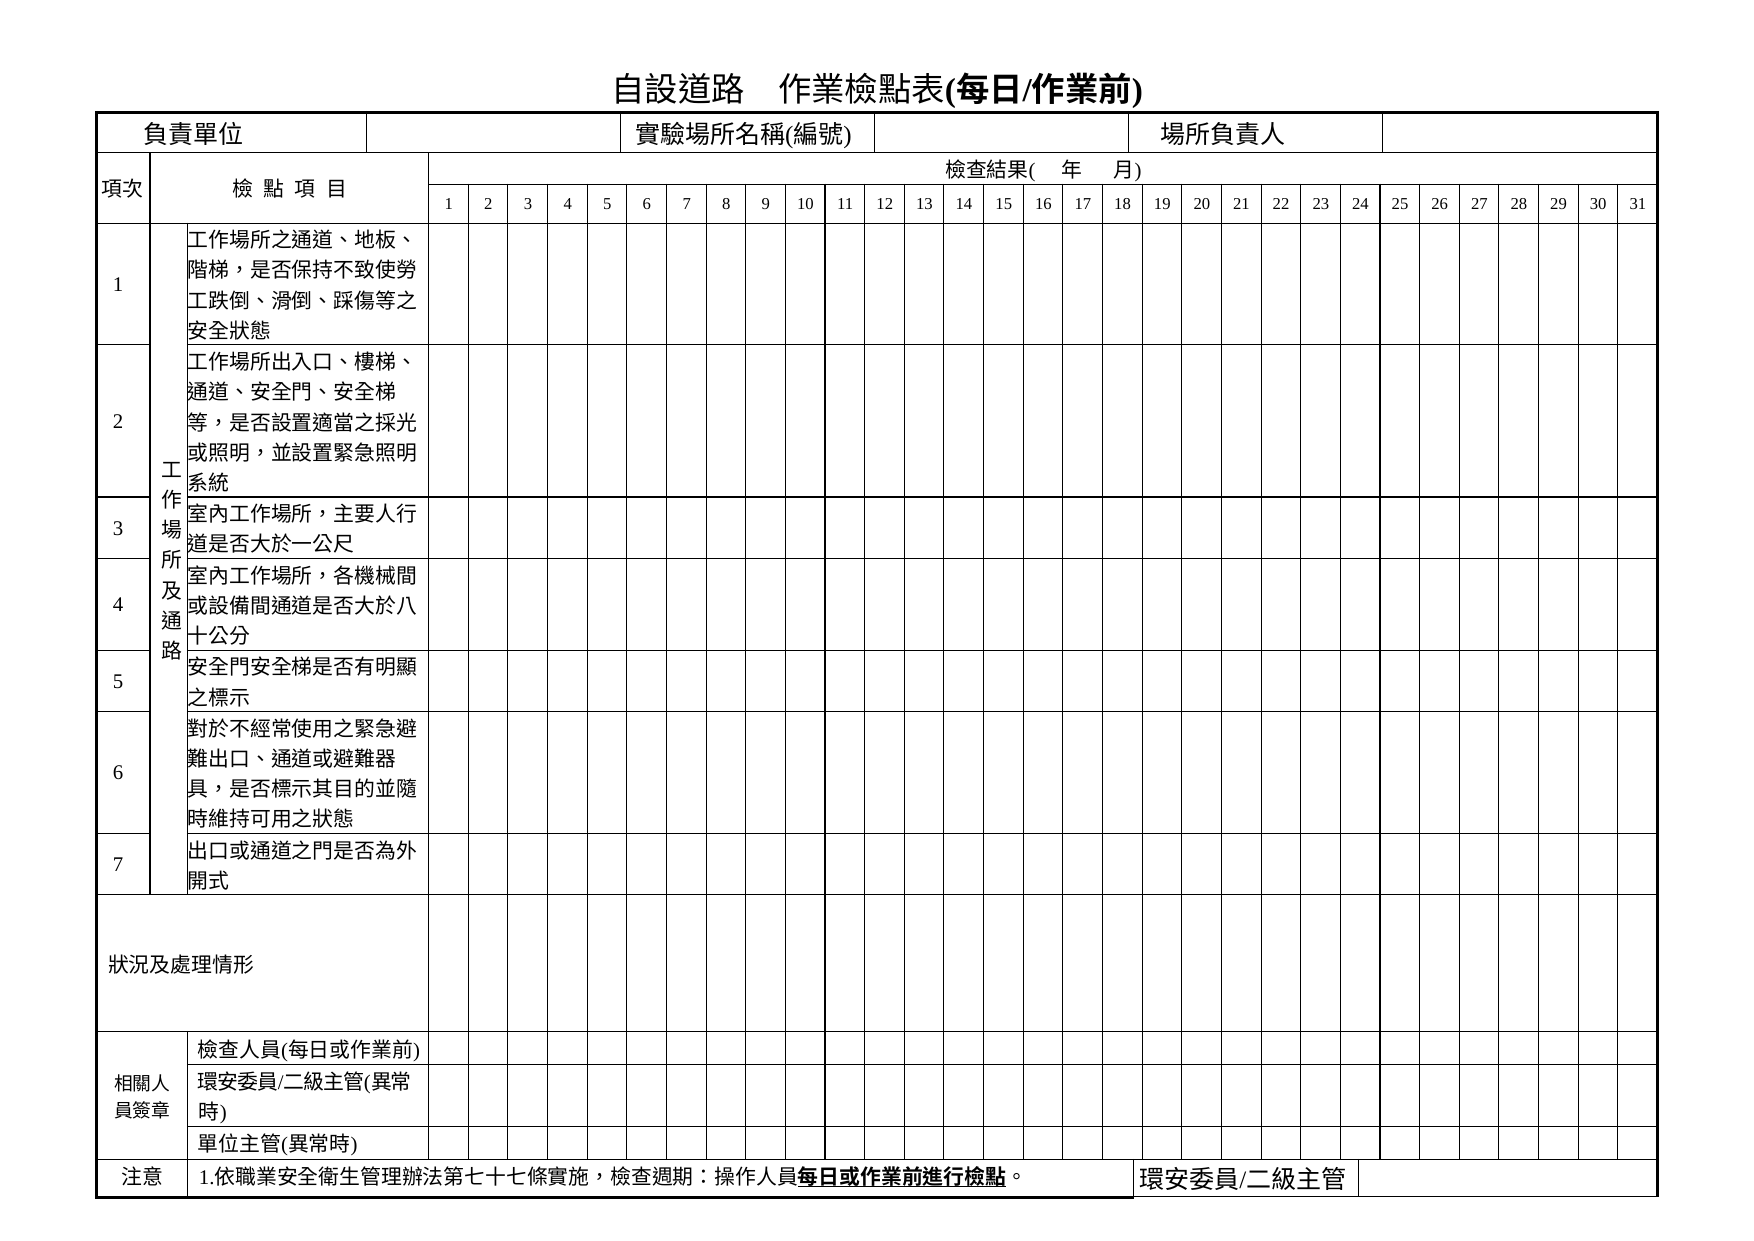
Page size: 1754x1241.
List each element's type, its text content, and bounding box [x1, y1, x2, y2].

table_cell [905, 224, 943, 344]
table_cell [1222, 224, 1261, 344]
table_cell 環安委員/二級主管 [1134, 1160, 1358, 1196]
table_cell [469, 895, 507, 1031]
table_cell [786, 834, 824, 894]
table_cell [1420, 1127, 1459, 1159]
table_cell 14 [944, 185, 983, 222]
table_header [1383, 114, 1656, 152]
table_cell 27 [1460, 185, 1498, 222]
table_cell [1341, 345, 1379, 496]
table_cell [1579, 712, 1617, 833]
table_cell [1222, 712, 1261, 833]
table_cell [1262, 345, 1300, 496]
table_cell 6 [98, 712, 149, 833]
table_cell 25 [1381, 185, 1419, 222]
table_cell 檢查人員(每日或作業前) [188, 1032, 428, 1064]
table_header 負責單位 [98, 114, 366, 152]
table_cell [429, 834, 468, 894]
table_cell [429, 1032, 468, 1064]
table_cell [1063, 1065, 1102, 1126]
table_cell [1301, 224, 1340, 344]
table_cell [1341, 1127, 1379, 1159]
table_cell [588, 895, 626, 1031]
table_cell [1499, 345, 1538, 496]
table_cell [1103, 1032, 1142, 1064]
table_cell [746, 1032, 785, 1064]
table_cell [1499, 1065, 1538, 1126]
table_cell [667, 1065, 706, 1126]
table_cell [786, 498, 824, 558]
table_cell [1420, 834, 1459, 894]
table_cell [1420, 712, 1459, 833]
table_cell [746, 834, 785, 894]
table_cell [1222, 1127, 1261, 1159]
table_cell [548, 224, 587, 344]
table_cell 注意 [98, 1160, 187, 1196]
table_cell [508, 651, 547, 711]
table_cell [1301, 834, 1340, 894]
table_cell [1359, 1160, 1656, 1196]
table_cell [1460, 1032, 1498, 1064]
table_cell [1539, 712, 1578, 833]
table_cell 3 [508, 185, 547, 222]
table_cell [1618, 651, 1656, 711]
table_cell [1579, 1032, 1617, 1064]
table_cell [826, 224, 864, 344]
table_cell [1063, 559, 1102, 649]
table_cell [627, 559, 666, 649]
table_cell [429, 498, 468, 558]
table_cell [1024, 559, 1062, 649]
table_cell [707, 498, 745, 558]
table_cell [707, 1127, 745, 1159]
table_cell [1539, 1065, 1578, 1126]
table_cell [1381, 1032, 1419, 1064]
table_cell [746, 224, 785, 344]
table_cell [1460, 895, 1498, 1031]
table_cell 項次 [98, 153, 149, 222]
table_cell [1618, 559, 1656, 649]
table_cell [746, 712, 785, 833]
table_cell [746, 345, 785, 496]
table_cell [1103, 712, 1142, 833]
table_cell [588, 224, 626, 344]
table_cell [508, 1127, 547, 1159]
table_cell [1579, 224, 1617, 344]
table_cell [944, 834, 983, 894]
table_cell [1182, 498, 1221, 558]
table_cell [826, 1127, 864, 1159]
table_cell [1341, 895, 1379, 1031]
table_cell [1063, 224, 1102, 344]
table_cell [627, 895, 666, 1031]
table_cell [1618, 345, 1656, 496]
table_cell [746, 651, 785, 711]
table_cell [1539, 651, 1578, 711]
table_cell [1262, 1065, 1300, 1126]
table_cell [1618, 1127, 1656, 1159]
table_cell [627, 345, 666, 496]
table_cell [786, 1032, 824, 1064]
table_cell [1301, 345, 1340, 496]
table_cell [627, 498, 666, 558]
table_cell [905, 1065, 943, 1126]
table_cell [508, 712, 547, 833]
table_cell [1341, 651, 1379, 711]
table_cell 28 [1499, 185, 1538, 222]
table_cell [1618, 1032, 1656, 1064]
table_cell [1341, 834, 1379, 894]
table_cell [786, 559, 824, 649]
table_cell [1182, 559, 1221, 649]
table_cell [1262, 895, 1300, 1031]
table_cell [1262, 651, 1300, 711]
table_cell [786, 712, 824, 833]
table_header 實驗場所名稱(編號) [621, 114, 874, 152]
table_cell [508, 224, 547, 344]
table_cell [944, 895, 983, 1031]
table_cell [1539, 498, 1578, 558]
table_cell [469, 1127, 507, 1159]
table_cell [1063, 1127, 1102, 1159]
table_cell [944, 224, 983, 344]
table_cell [1024, 895, 1062, 1031]
table_cell 24 [1341, 185, 1379, 222]
table_cell [588, 1032, 626, 1064]
table_cell [707, 345, 745, 496]
table_cell [667, 1127, 706, 1159]
table_cell [746, 895, 785, 1031]
table_cell [1024, 834, 1062, 894]
table_cell [588, 651, 626, 711]
table_cell [1063, 1032, 1102, 1064]
table_cell [469, 1065, 507, 1126]
table_cell [865, 651, 904, 711]
table_cell [905, 498, 943, 558]
table_cell 室內工作場所，主要人行道是否大於一公尺 [188, 498, 428, 558]
table_cell 5 [588, 185, 626, 222]
table_cell 室內工作場所，各機械間或設備間通道是否大於八十公分 [188, 559, 428, 649]
table_cell [429, 1065, 468, 1126]
table_cell [865, 895, 904, 1031]
table_cell [1539, 895, 1578, 1031]
table_cell [1063, 895, 1102, 1031]
table_cell [1301, 895, 1340, 1031]
table_cell [1618, 224, 1656, 344]
table_cell [707, 834, 745, 894]
table_cell [1539, 834, 1578, 894]
table_cell [1579, 498, 1617, 558]
table_cell 工作場所及通路 [151, 224, 187, 894]
table_cell [1381, 1127, 1419, 1159]
table_cell [429, 1127, 468, 1159]
table_cell [1499, 834, 1538, 894]
table_cell [1539, 559, 1578, 649]
table_cell [1579, 1127, 1617, 1159]
table_cell [984, 895, 1023, 1031]
table_cell 1.依職業安全衛生管理辦法第七十七條實施，檢查週期：操作人員每日或作業前進行檢點。 [188, 1160, 1133, 1196]
table_cell [1301, 559, 1340, 649]
table_cell [1618, 1065, 1656, 1126]
table_cell [984, 651, 1023, 711]
table_cell [429, 712, 468, 833]
table_cell [1222, 345, 1261, 496]
table_cell [1381, 651, 1419, 711]
table_cell [1024, 651, 1062, 711]
table_cell [1103, 498, 1142, 558]
table_cell [1143, 712, 1181, 833]
table_cell [1301, 712, 1340, 833]
table_cell [707, 651, 745, 711]
table_cell 19 [1143, 185, 1181, 222]
table_cell [469, 712, 507, 833]
table_cell 21 [1222, 185, 1261, 222]
table_cell [548, 559, 587, 649]
table_cell [1460, 345, 1498, 496]
table_cell [786, 895, 824, 1031]
table_cell [1460, 1065, 1498, 1126]
table_cell 17 [1063, 185, 1102, 222]
table_cell [1460, 651, 1498, 711]
table_cell [1301, 1032, 1340, 1064]
table_cell 工作場所之通道、地板、階梯，是否保持不致使勞工跌倒、滑倒、踩傷等之安全狀態 [188, 224, 428, 344]
table_cell 13 [905, 185, 943, 222]
table_cell [667, 345, 706, 496]
table_cell 1 [98, 224, 149, 344]
table_cell [707, 1032, 745, 1064]
table_cell [1182, 345, 1221, 496]
table_cell [1262, 1127, 1300, 1159]
table_cell [1063, 651, 1102, 711]
table_cell 1 [429, 185, 468, 222]
table_cell [984, 834, 1023, 894]
table_cell [944, 559, 983, 649]
table_cell [984, 1127, 1023, 1159]
table_cell [548, 1032, 587, 1064]
table_cell [1499, 224, 1538, 344]
table_cell 11 [826, 185, 864, 222]
table_cell [1262, 559, 1300, 649]
table_cell [1579, 895, 1617, 1031]
table_cell 4 [98, 559, 149, 649]
table_cell [1222, 559, 1261, 649]
table_cell [1103, 895, 1142, 1031]
table_cell [826, 651, 864, 711]
table_cell [1420, 498, 1459, 558]
table_cell [469, 651, 507, 711]
table_cell [548, 834, 587, 894]
table_cell [1579, 651, 1617, 711]
table_cell 工作場所出入口、樓梯、通道、安全門、安全梯等，是否設置適當之採光或照明，並設置緊急照明系統 [188, 345, 428, 496]
table_cell [786, 345, 824, 496]
table_cell [944, 1032, 983, 1064]
table_cell [1460, 834, 1498, 894]
table_cell [1262, 1032, 1300, 1064]
table_cell [1301, 651, 1340, 711]
table_cell [429, 895, 468, 1031]
table_cell 環安委員/二級主管(異常時) [188, 1065, 428, 1126]
table_cell [1182, 224, 1221, 344]
table_cell [1222, 834, 1261, 894]
table_cell [1143, 345, 1181, 496]
table_cell [1063, 345, 1102, 496]
table_cell [667, 712, 706, 833]
table_cell [627, 712, 666, 833]
table_cell [1381, 498, 1419, 558]
table_cell [865, 1065, 904, 1126]
table_cell [1222, 1032, 1261, 1064]
table_cell [1024, 1065, 1062, 1126]
table_cell [707, 712, 745, 833]
table_cell [548, 651, 587, 711]
table_cell [826, 712, 864, 833]
table_cell [1143, 651, 1181, 711]
table_cell [1143, 834, 1181, 894]
table_cell [1579, 559, 1617, 649]
table_cell [865, 559, 904, 649]
table_cell [588, 345, 626, 496]
table_cell 出口或通道之門是否為外開式 [188, 834, 428, 894]
table_cell [1341, 1032, 1379, 1064]
table_cell [944, 1127, 983, 1159]
table_cell [1579, 834, 1617, 894]
table_cell [905, 834, 943, 894]
table_cell [1618, 834, 1656, 894]
table_cell [746, 1127, 785, 1159]
table_cell [1222, 498, 1261, 558]
table_cell [667, 498, 706, 558]
table_cell [1024, 224, 1062, 344]
table_cell [984, 559, 1023, 649]
table_cell [1618, 712, 1656, 833]
table_cell [508, 345, 547, 496]
table_cell 檢 點 項 目 [151, 153, 428, 222]
table_cell [1539, 224, 1578, 344]
table_cell 20 [1182, 185, 1221, 222]
table_header [875, 114, 1128, 152]
table_cell [508, 834, 547, 894]
table_cell [1460, 712, 1498, 833]
table_cell [1024, 345, 1062, 496]
table_cell [1262, 712, 1300, 833]
table_cell 5 [98, 651, 149, 711]
table_cell [984, 1065, 1023, 1126]
table_cell [1420, 224, 1459, 344]
table_cell [469, 224, 507, 344]
table_cell [786, 1065, 824, 1126]
table_cell [1341, 559, 1379, 649]
table_cell 相關人員簽章 [98, 1032, 187, 1159]
table_cell [905, 345, 943, 496]
table_cell [1381, 1065, 1419, 1126]
text 自設道路 作業檢點表(每日/作業前) [150, 62, 1604, 111]
table_cell [865, 498, 904, 558]
table_cell [1222, 1065, 1261, 1126]
table_cell [548, 1127, 587, 1159]
table_cell [1182, 1127, 1221, 1159]
table_cell 29 [1539, 185, 1578, 222]
table_cell [1341, 712, 1379, 833]
table_cell 23 [1301, 185, 1340, 222]
table_cell [905, 895, 943, 1031]
table_cell [905, 1032, 943, 1064]
table_cell [469, 1032, 507, 1064]
table_cell [707, 224, 745, 344]
table_cell [1143, 498, 1181, 558]
table_cell [1182, 1032, 1221, 1064]
table_cell [1143, 1065, 1181, 1126]
table_cell [1143, 1032, 1181, 1064]
table_cell [429, 345, 468, 496]
table_cell [1143, 224, 1181, 344]
table_cell [1539, 1032, 1578, 1064]
table_cell [1499, 651, 1538, 711]
table_cell [429, 224, 468, 344]
table_cell [508, 559, 547, 649]
table_cell [1182, 1065, 1221, 1126]
table_cell [1262, 498, 1300, 558]
table_cell [1420, 1065, 1459, 1126]
table_cell 15 [984, 185, 1023, 222]
table_cell [1182, 712, 1221, 833]
table_cell [944, 498, 983, 558]
table_cell [984, 224, 1023, 344]
table_cell 26 [1420, 185, 1459, 222]
table_cell [1222, 651, 1261, 711]
table_cell [826, 498, 864, 558]
table_cell [905, 651, 943, 711]
table_cell [865, 712, 904, 833]
table_cell [1024, 1032, 1062, 1064]
table_cell 7 [667, 185, 706, 222]
table_cell 9 [746, 185, 785, 222]
table_cell [627, 1065, 666, 1126]
table_cell [1341, 1065, 1379, 1126]
table_cell [746, 559, 785, 649]
table_cell [905, 1127, 943, 1159]
table_cell [588, 498, 626, 558]
table_cell 2 [469, 185, 507, 222]
table_cell [1539, 345, 1578, 496]
table_cell [1420, 895, 1459, 1031]
table_cell [1222, 895, 1261, 1031]
table_cell [548, 712, 587, 833]
table_cell [1499, 559, 1538, 649]
table_cell [1301, 1127, 1340, 1159]
table_cell [826, 895, 864, 1031]
table_cell [865, 345, 904, 496]
table_cell [786, 651, 824, 711]
table_cell [508, 1065, 547, 1126]
table_cell [826, 345, 864, 496]
table_cell [588, 559, 626, 649]
table_cell [588, 834, 626, 894]
table_cell [1539, 1127, 1578, 1159]
table_cell [1103, 1065, 1142, 1126]
table_cell [627, 834, 666, 894]
table_cell [1499, 712, 1538, 833]
table_cell 6 [627, 185, 666, 222]
table_cell [667, 224, 706, 344]
table_cell [667, 834, 706, 894]
table_cell [588, 1127, 626, 1159]
table_cell [1460, 224, 1498, 344]
table_cell [865, 1032, 904, 1064]
table_cell [865, 1127, 904, 1159]
table_cell [469, 834, 507, 894]
table_cell [1143, 559, 1181, 649]
table_cell [548, 1065, 587, 1126]
table_cell [865, 834, 904, 894]
table_cell 31 [1618, 185, 1656, 222]
table_cell [1103, 651, 1142, 711]
table_cell [1103, 559, 1142, 649]
table_cell [1460, 559, 1498, 649]
table_cell [707, 559, 745, 649]
table_cell [746, 1065, 785, 1126]
table_cell [984, 345, 1023, 496]
table_cell 16 [1024, 185, 1062, 222]
table_cell [588, 1065, 626, 1126]
table_cell [627, 651, 666, 711]
table_cell [1499, 895, 1538, 1031]
table_cell [1381, 712, 1419, 833]
table_cell 7 [98, 834, 149, 894]
table_cell [707, 1065, 745, 1126]
table_cell [1381, 224, 1419, 344]
table_cell 10 [786, 185, 824, 222]
table_cell [1063, 498, 1102, 558]
table_cell [826, 1065, 864, 1126]
table_cell [1381, 559, 1419, 649]
table_cell [1262, 224, 1300, 344]
table_cell [1579, 345, 1617, 496]
table_cell 4 [548, 185, 587, 222]
table_cell 狀況及處理情形 [98, 895, 428, 1031]
table_header [367, 114, 620, 152]
table_cell [429, 651, 468, 711]
table_header 場所負責人 [1129, 114, 1382, 152]
table_cell [1103, 345, 1142, 496]
table_cell [1103, 834, 1142, 894]
table_cell [1024, 1127, 1062, 1159]
table_cell [1143, 895, 1181, 1031]
table_cell [1460, 498, 1498, 558]
table_cell [627, 1032, 666, 1064]
table_cell [905, 712, 943, 833]
table_cell [984, 1032, 1023, 1064]
table_cell [1579, 1065, 1617, 1126]
table_cell 對於不經常使用之緊急避難出口、通道或避難器具，是否標示其目的並隨時維持可用之狀態 [188, 712, 428, 833]
table_cell [627, 224, 666, 344]
table_cell [1381, 834, 1419, 894]
table_cell [469, 345, 507, 496]
table_cell [1420, 1032, 1459, 1064]
table_cell [1341, 224, 1379, 344]
table_cell [1301, 498, 1340, 558]
table_cell [1024, 498, 1062, 558]
table_cell [786, 224, 824, 344]
table_cell [944, 345, 983, 496]
table_cell [944, 712, 983, 833]
table_cell [1024, 712, 1062, 833]
table_cell 安全門安全梯是否有明顯之標示 [188, 651, 428, 711]
table_cell [826, 559, 864, 649]
table_cell [746, 498, 785, 558]
table_cell [905, 559, 943, 649]
table_cell [944, 651, 983, 711]
table_cell 3 [98, 498, 149, 558]
table_cell [1262, 834, 1300, 894]
table_cell [1143, 1127, 1181, 1159]
table_cell [469, 559, 507, 649]
table_cell [1460, 1127, 1498, 1159]
table_cell [1182, 651, 1221, 711]
table_cell [786, 1127, 824, 1159]
table_cell 22 [1262, 185, 1300, 222]
table_cell [1499, 1127, 1538, 1159]
table_cell 18 [1103, 185, 1142, 222]
table_cell [1499, 1032, 1538, 1064]
table_cell [588, 712, 626, 833]
table_cell [1381, 895, 1419, 1031]
table_cell [548, 345, 587, 496]
table_cell [984, 712, 1023, 833]
table_cell [984, 498, 1023, 558]
table_cell [1420, 651, 1459, 711]
table_cell [469, 498, 507, 558]
table_cell 單位主管(異常時) [188, 1127, 428, 1159]
table_cell [1618, 498, 1656, 558]
table_cell [667, 559, 706, 649]
table_cell 8 [707, 185, 745, 222]
table_cell [667, 1032, 706, 1064]
table_cell [826, 1032, 864, 1064]
table_cell [1341, 498, 1379, 558]
table_cell 30 [1579, 185, 1617, 222]
table_cell 檢查結果( 年 月) [429, 153, 1656, 183]
table_cell [508, 1032, 547, 1064]
table_cell [1182, 834, 1221, 894]
table_cell [667, 895, 706, 1031]
table_cell [707, 895, 745, 1031]
table_cell [429, 559, 468, 649]
table_cell [1063, 712, 1102, 833]
table_cell [1103, 1127, 1142, 1159]
table_cell [1182, 895, 1221, 1031]
table_cell [548, 895, 587, 1031]
table_cell [508, 895, 547, 1031]
table_cell [1499, 498, 1538, 558]
table_cell [667, 651, 706, 711]
table_cell 2 [98, 345, 149, 496]
table_cell [865, 224, 904, 344]
table_cell [944, 1065, 983, 1126]
table_cell [1301, 1065, 1340, 1126]
table_cell [1103, 224, 1142, 344]
table_cell [1063, 834, 1102, 894]
table_cell [1420, 559, 1459, 649]
table_cell [1381, 345, 1419, 496]
table_cell [826, 834, 864, 894]
table_cell 12 [865, 185, 904, 222]
table_cell [548, 498, 587, 558]
table_cell [508, 498, 547, 558]
table_cell [1618, 895, 1656, 1031]
table_cell [1420, 345, 1459, 496]
table_cell [627, 1127, 666, 1159]
